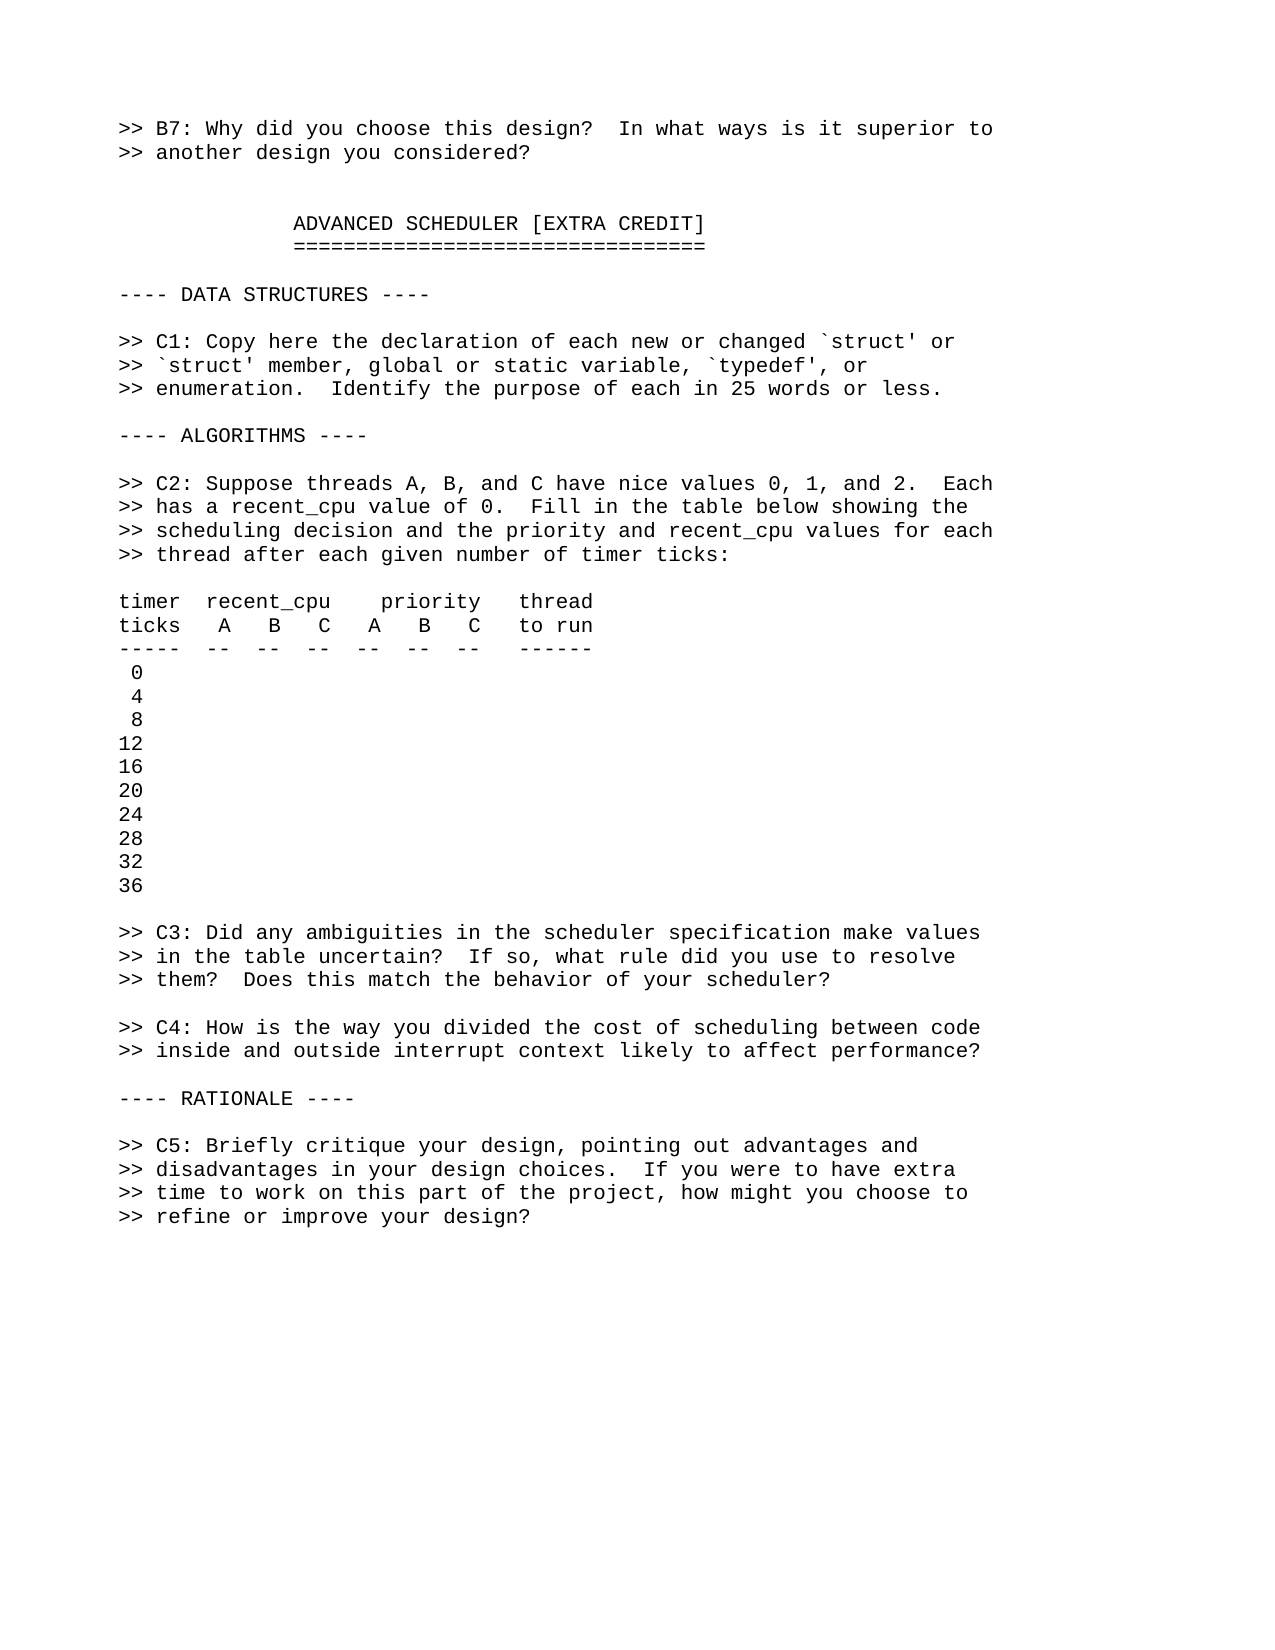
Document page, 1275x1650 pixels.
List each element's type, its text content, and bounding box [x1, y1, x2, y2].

text ---- ALGORITHMS ---- [118, 426, 1157, 449]
text >> scheduling decision and the priority and recent_cpu values for each [118, 520, 1157, 544]
text 36 [118, 875, 1157, 898]
text 16 [118, 757, 1157, 780]
text >> enumeration. Identify the purpose of each in 25 words or less. [118, 378, 1157, 402]
text >> `struct' member, global or static variable, `typedef', or [118, 354, 1157, 378]
text ================================= [118, 236, 1157, 260]
text >> B7: Why did you choose this design? In what ways is it superior to [118, 118, 1157, 142]
text 32 [118, 851, 1157, 875]
text 4 [118, 686, 1157, 709]
text >> time to work on this part of the project, how might you choose to [118, 1182, 1157, 1206]
text >> refine or improve your design? [118, 1206, 1157, 1229]
text >> thread after each given number of timer ticks: [118, 544, 1157, 567]
text >> C5: Briefly critique your design, pointing out advantages and [118, 1135, 1157, 1158]
text >> another design you considered? [118, 142, 1157, 165]
text >> them? Does this match the behavior of your scheduler? [118, 969, 1157, 993]
text >> C4: How is the way you divided the cost of scheduling between code [118, 1017, 1157, 1040]
text ---- DATA STRUCTURES ---- [118, 284, 1157, 307]
text >> has a recent_cpu value of 0. Fill in the table below showing the [118, 496, 1157, 520]
text ticks A B C A B C to run [118, 615, 1157, 638]
text >> C2: Suppose threads A, B, and C have nice values 0, 1, and 2. Each [118, 473, 1157, 496]
text 28 [118, 827, 1157, 851]
text 20 [118, 780, 1157, 804]
text >> inside and outside interrupt context likely to affect performance? [118, 1040, 1157, 1064]
text 24 [118, 804, 1157, 827]
text ---- RATIONALE ---- [118, 1088, 1157, 1111]
text >> C1: Copy here the declaration of each new or changed `struct' or [118, 331, 1157, 354]
text ----- -- -- -- -- -- -- ------ [118, 638, 1157, 662]
text >> disadvantages in your design choices. If you were to have extra [118, 1158, 1157, 1182]
text ADVANCED SCHEDULER [EXTRA CREDIT] [118, 213, 1157, 236]
text >> C3: Did any ambiguities in the scheduler specification make values [118, 922, 1157, 946]
text >> in the table uncertain? If so, what rule did you use to resolve [118, 946, 1157, 969]
text 0 [118, 662, 1157, 686]
text 12 [118, 733, 1157, 757]
text timer recent_cpu priority thread [118, 591, 1157, 615]
text 8 [118, 709, 1157, 733]
